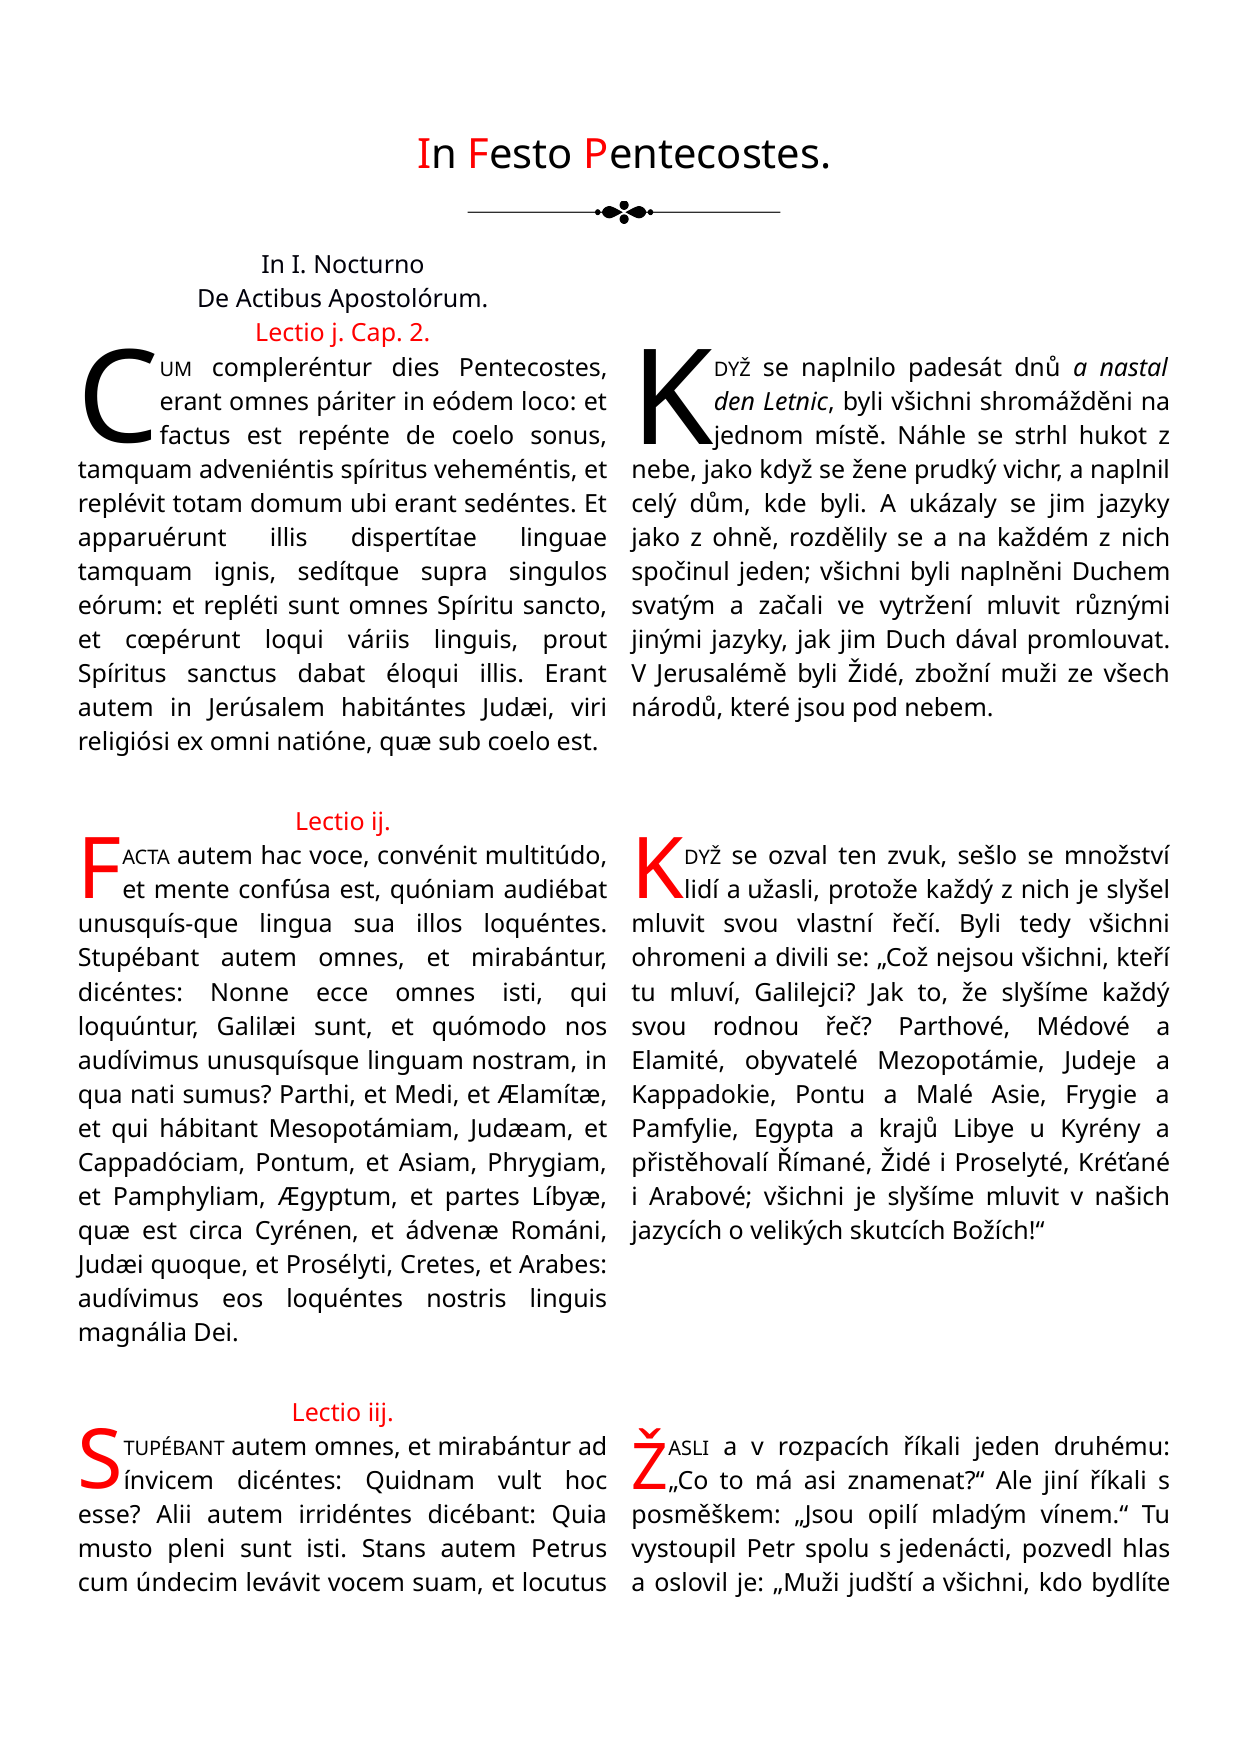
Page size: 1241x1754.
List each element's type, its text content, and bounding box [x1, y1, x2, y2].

table_cell Lectio ij. Facta autem hac voce, convénit multitúdo, et mente confúsa est, quóniam audiébat unusquís-que lingua sua illos loquéntes. Stupébant autem omnes, et mirabántur, dicéntes: Nonne ecce omnes isti, qui loquúntur, Galilæi sunt, et quómodo nos audívimus unusquísque linguam nostram, in qua nati sumus? Parthi, et Medi, et Ælamítæ, et qui hábitant Mesopotámiam, Judæam, et Cappadóciam, Pontum, et Asiam, Phrygiam, et Pamphyliam, Ægyptum, et partes Líbyæ, quæ est circa Cyrénen, et ádvenæ Románi, Judæi quoque, et Prosélyti, Cretes, et Arabes: audívimus eos loquéntes nostris linguis magnália Dei. [66, 798, 619, 1389]
table_cell In I. Nocturno De Actibus Apostolórum. Lectio j. Cap. 2. Cum compleréntur dies Pentecostes, erant omnes páriter in eódem loco: et factus est repénte de coelo sonus, tamquam adveniéntis spíritus veheméntis, et replévit totam domum ubi erant sedéntes. Et apparuérunt illis dispertítae linguae tamquam ignis, sedítque supra singulos eórum: et repléti sunt omnes Spíritu sancto, et cœpérunt loqui váriis linguis, prout Spíritus sanctus dabat éloqui illis. Erant autem in Jerúsalem habitántes Judæi, viri religiósi ex omni natióne, quæ sub coelo est. [66, 241, 619, 798]
table_cell Když se ozval ten zvuk, sešlo se množství lidí a užasli, protože každý z nich je slyšel mluvit svou vlastní řečí. Byli tedy všichni ohromeni a divili se: „Což nejsou všichni, kteří tu mluví, Galilejci? Jak to, že slyšíme každý svou rodnou řeč? Parthové, Médové a Elamité, obyvatelé Mezopotámie, Judeje a Kappadokie, Pontu a Malé Asie, Frygie a Pamfylie, Egypta a krajů Libye u Kyrény a přistěhovalí Římané, Židé i Proselyté, Kréťané i Arabové; všichni je slyšíme mluvit v našich jazycích o velikých skutcích Božích!“ [619, 798, 1182, 1389]
table_cell Když se naplnilo padesát dnů a nastal den Letnic, byli všichni shromážděni na jednom místě. Náhle se strhl hukot z nebe, jako když se žene prudký vichr, a naplnil celý dům, kde byli. A ukázaly se jim jazyky jako z ohně, rozdělily se a na každém z nich spočinul jeden; všichni byli naplněni Duchem svatým a začali ve vytržení mluvit různými jinými jazyky, jak jim Duch dával promlouvat. V Jerusalémě byli Židé, zbožní muži ze všech národů, které jsou pod nebem. [619, 241, 1182, 798]
table_cell Lectio iij. Stupébant autem omnes, et mirabántur ad ínvicem dicéntes: Quidnam vult hoc esse? Alii autem irridéntes dicébant: Quia musto pleni sunt isti. Stans autem Petrus cum úndecim levávit vocem suam, et locutus [66, 1389, 619, 1605]
table_cell Žasli a v rozpacích říkali jeden druhému: „Co to má asi znamenat?“ Ale jiní říkali s posměškem: „Jsou opilí mladým vínem.“ Tu vystoupil Petr spolu s jedenácti, pozvedl hlas a oslovil je: „Muži judští a všichni, kdo bydlíte v Jerusalémě, toto vám chci oznámit, poslouchejte mě pozorně: Tito lidé nejsou, jak se domníváte, opilí, vždyť je teprve devět hodin ráno. [619, 1389, 1182, 1605]
table_cell In Festo Pentecostes. [66, 118, 1182, 241]
picture [467, 201, 781, 224]
